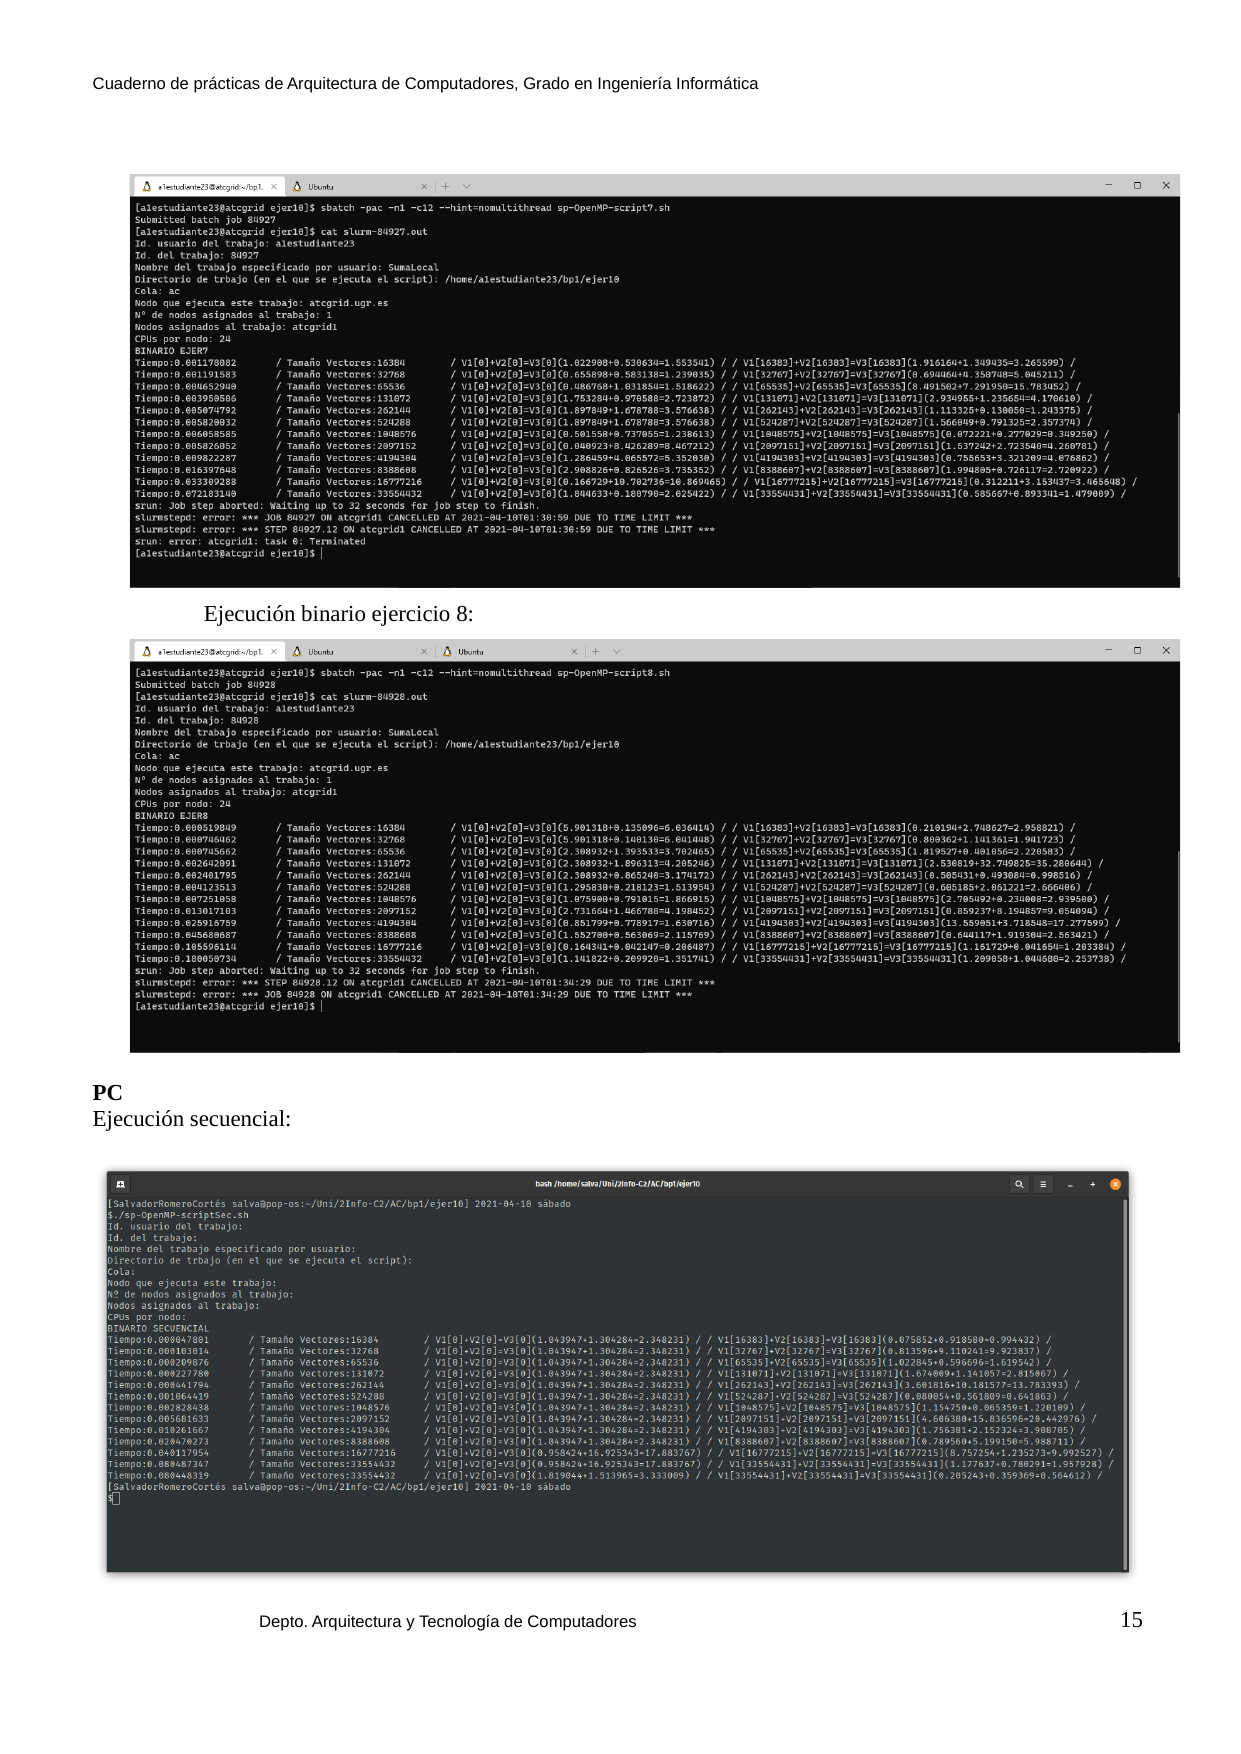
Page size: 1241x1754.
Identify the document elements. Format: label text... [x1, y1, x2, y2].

text PC [92, 1079, 1143, 1105]
list Ejecución binario ejercicio 8: [130, 600, 1143, 627]
text Ejecución secuencial: [92, 1105, 1143, 1132]
